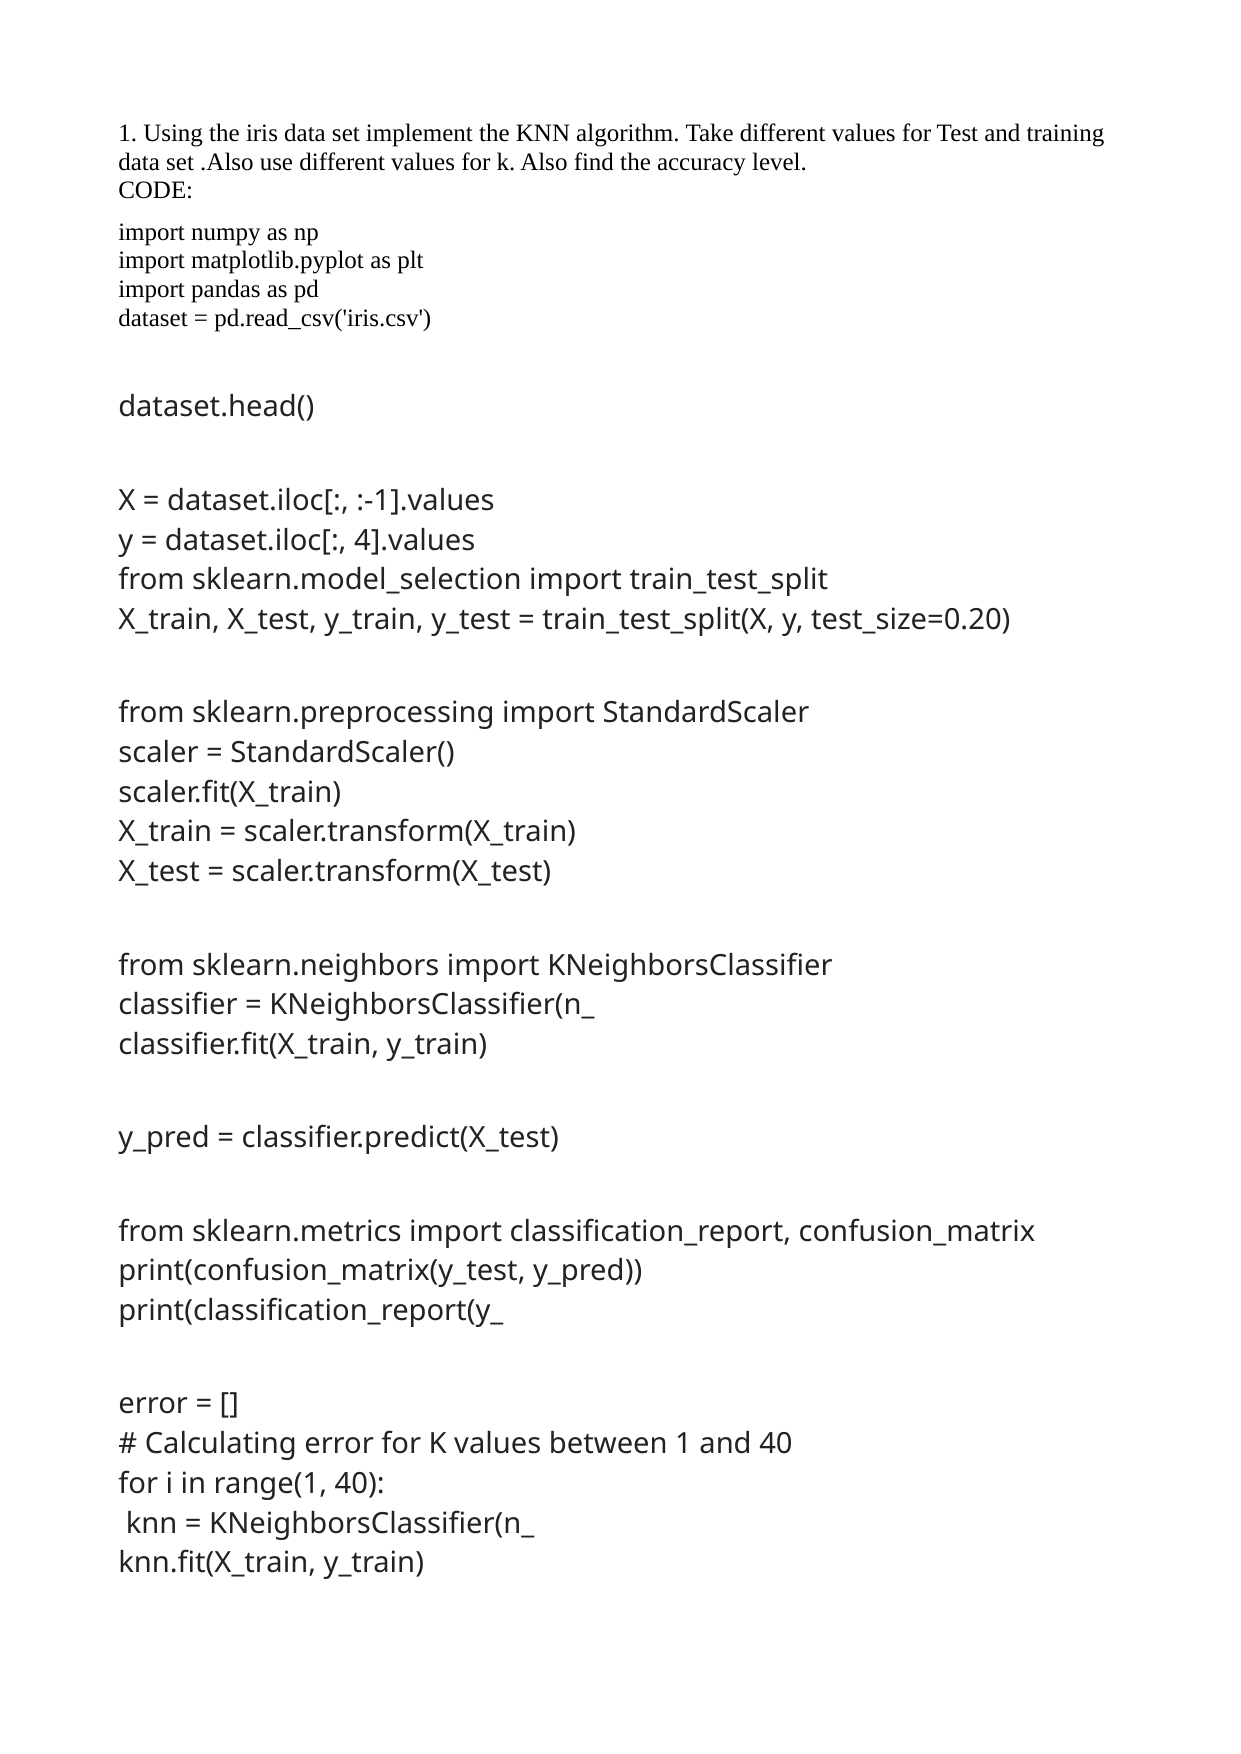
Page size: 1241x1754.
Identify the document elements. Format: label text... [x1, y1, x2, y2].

text from sklearn.metrics import classification_report, confusion_matrix print(confusion_matrix(y_test, y_pred)) print(classification_report(y_ [118, 1210, 1122, 1329]
text dataset.head() [118, 386, 1122, 425]
text from sklearn.preprocessing import StandardScaler scaler = StandardScaler() scaler.fit(X_train) X_train = scaler.transform(X_train) X_test = scaler.transform(X_test) [118, 692, 1122, 890]
text X = dataset.iloc[:, :-1].values y = dataset.iloc[:, 4].values from sklearn.model_selection import train_test_split X_train, X_test, y_train, y_test = train_test_split(X, y, test_size=0.20) [118, 479, 1122, 638]
text error = [] # Calculating error for K values between 1 and 40 for i in range(1, 40): knn = KNeighborsClassifier(n_ knn.fit(X_train, y_train) [118, 1383, 1122, 1581]
text CODE: [118, 176, 1122, 204]
text y_pred = classifier.predict(X_test) [118, 1117, 1122, 1156]
text data set .Also use different values for k. Also find the accuracy level. [118, 147, 1122, 176]
text from sklearn.neighbors import KNeighborsClassifier classifier = KNeighborsClassifier(n_ classifier.fit(X_train, y_train) [118, 944, 1122, 1063]
text import numpy as np import matplotlib.pyplot as plt import pandas as pd dataset = pd.read_csv('iris.csv') [118, 217, 1122, 332]
text 1. Using the iris data set implement the KNN algorithm. Take different values for Test and training [118, 118, 1122, 147]
